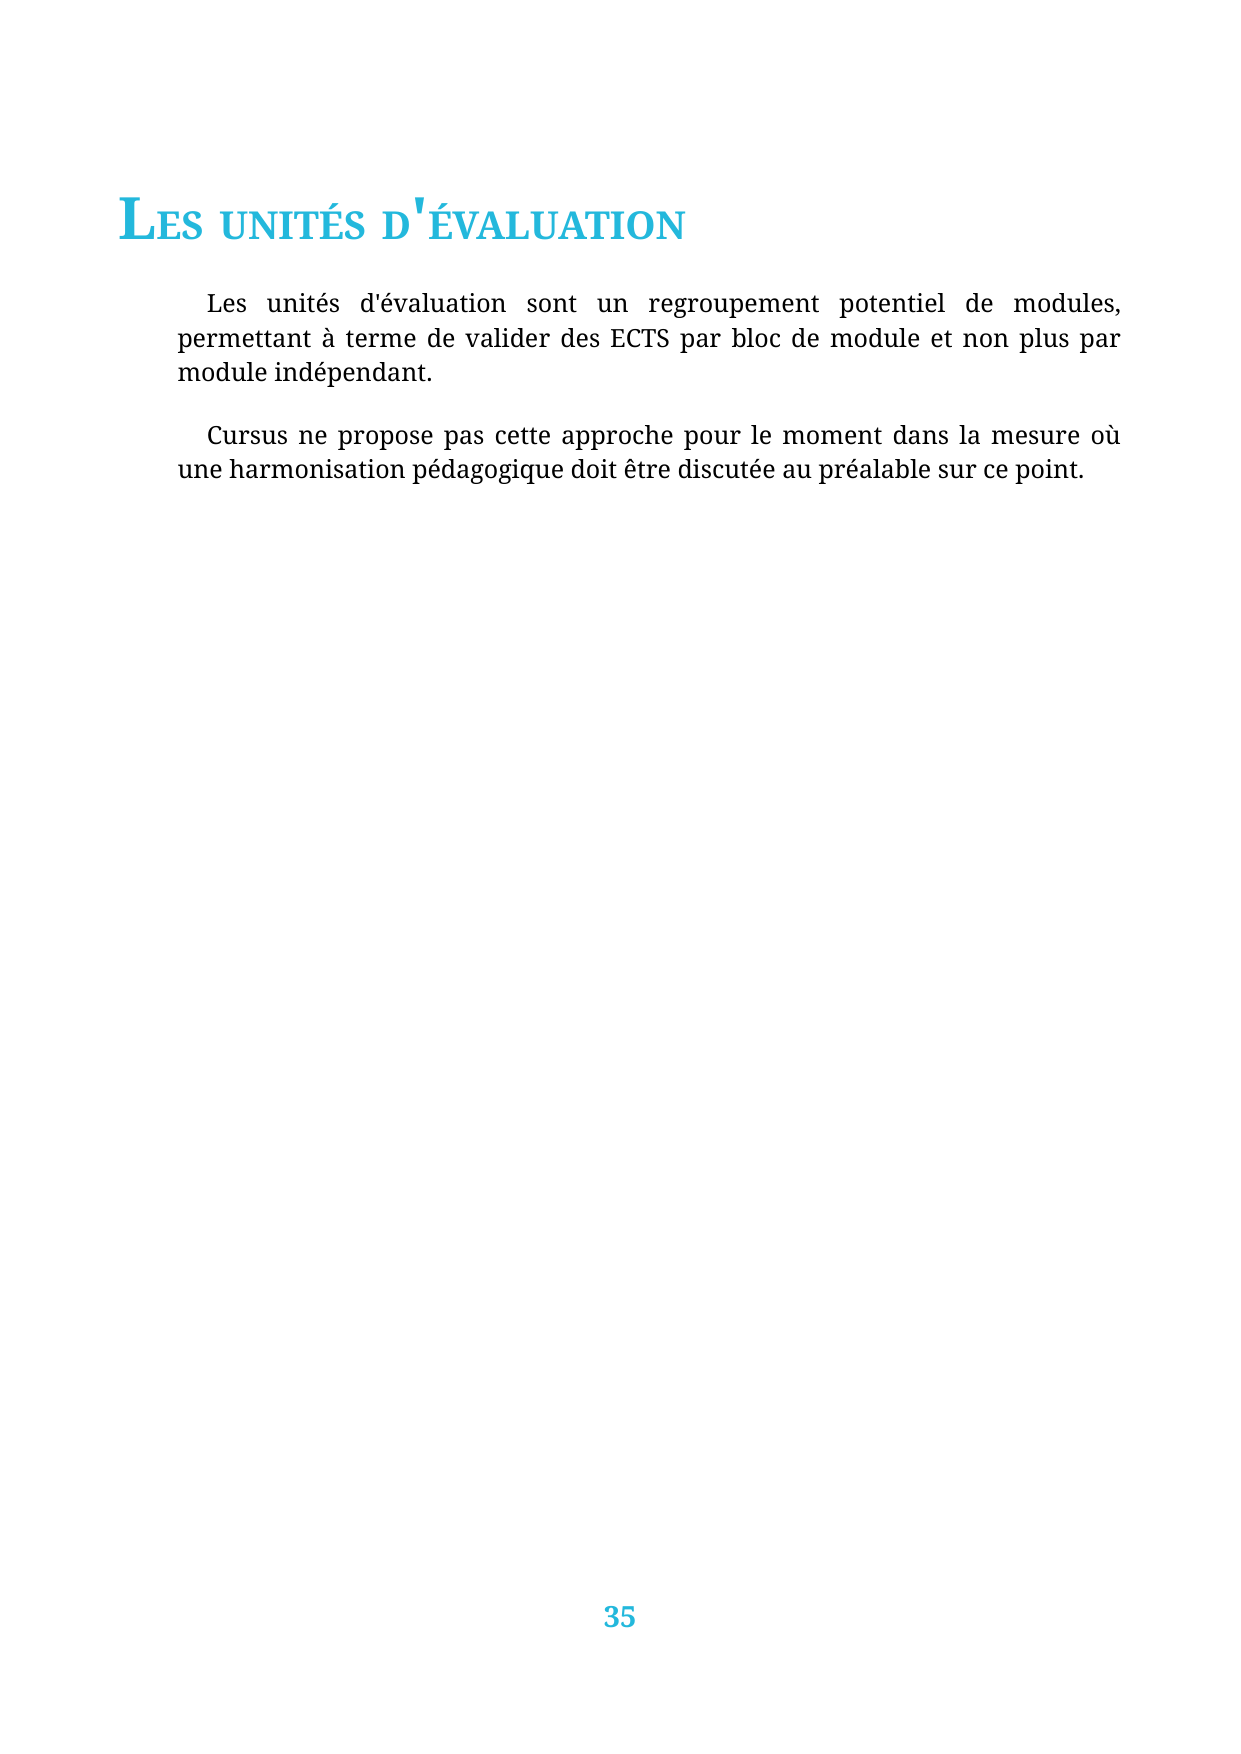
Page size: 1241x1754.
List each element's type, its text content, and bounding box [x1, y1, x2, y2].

text Cursus ne propose pas cette approche pour le moment dans la mesure où une harmonisation pédagogique doit être discutée au préalable sur ce point. [177, 418, 1122, 486]
subtitle Les unités d'évaluation [118, 177, 1122, 257]
text Les unités d'évaluation sont un regroupement potentiel de modules, permettant à terme de valider des ECTS par bloc de module et non plus par module indépendant. [177, 286, 1122, 388]
